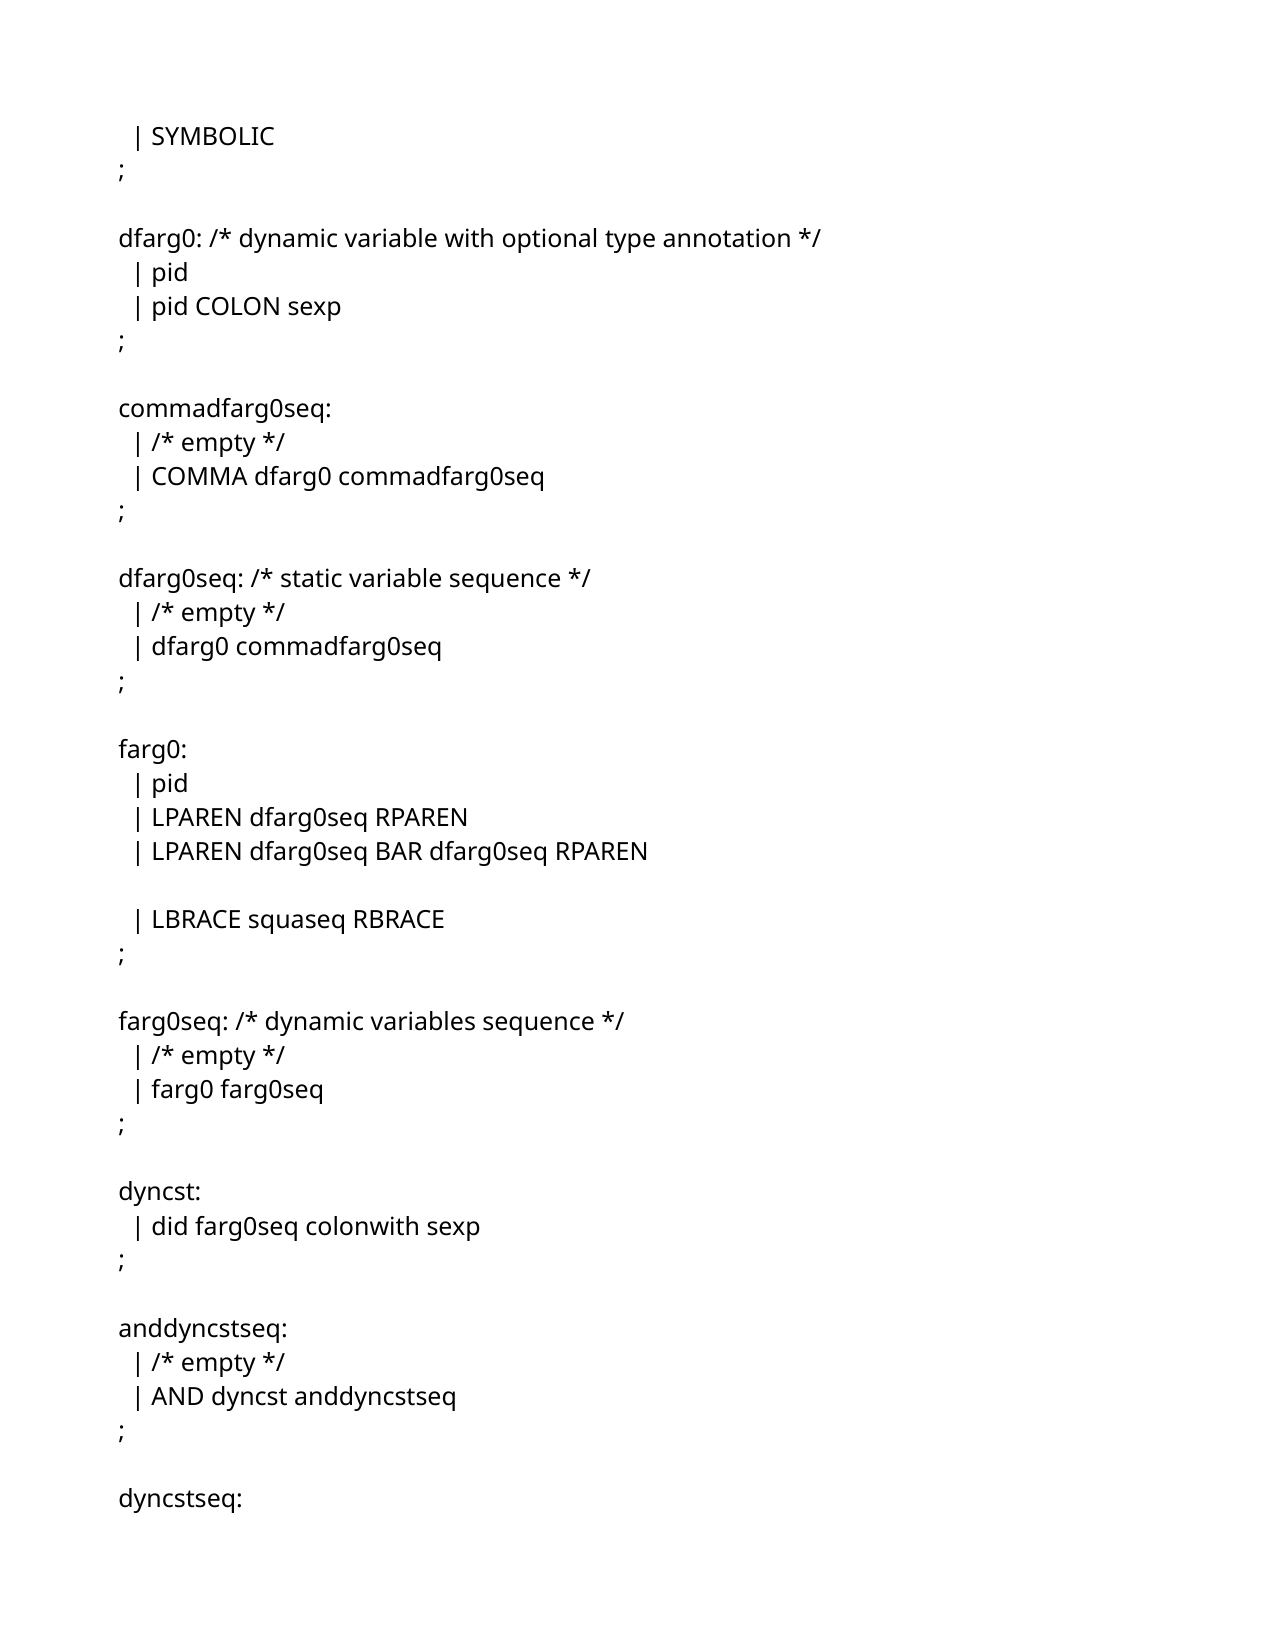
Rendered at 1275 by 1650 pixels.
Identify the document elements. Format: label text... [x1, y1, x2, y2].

text | LPAREN dfarg0seq BAR dfarg0seq RPAREN [118, 833, 1157, 867]
text commadfarg0seq: [118, 391, 1157, 425]
text | pid [118, 254, 1157, 288]
text ; [118, 1242, 1157, 1276]
text ; [118, 663, 1157, 697]
text ; [118, 493, 1157, 527]
text ; [118, 936, 1157, 970]
text | pid COLON sexp [118, 288, 1157, 322]
text | LBRACE squaseq RBRACE [118, 902, 1157, 936]
text | LPAREN dfarg0seq RPAREN [118, 799, 1157, 833]
text ; [118, 1106, 1157, 1140]
text | /* empty */ [118, 1344, 1157, 1378]
text | dfarg0 commadfarg0seq [118, 629, 1157, 663]
text dfarg0: /* dynamic variable with optional type annotation */ [118, 220, 1157, 254]
text dyncst: [118, 1174, 1157, 1208]
text farg0: [118, 731, 1157, 765]
text | /* empty */ [118, 595, 1157, 629]
text dfarg0seq: /* static variable sequence */ [118, 561, 1157, 595]
text | COMMA dfarg0 commadfarg0seq [118, 459, 1157, 493]
text | /* empty */ [118, 425, 1157, 459]
text ; [118, 1412, 1157, 1447]
text anddyncstseq: [118, 1310, 1157, 1344]
text | pid [118, 765, 1157, 799]
text | AND dyncst anddyncstseq [118, 1378, 1157, 1412]
text ; [118, 322, 1157, 357]
text | /* empty */ [118, 1038, 1157, 1072]
text farg0seq: /* dynamic variables sequence */ [118, 1004, 1157, 1038]
text | farg0 farg0seq [118, 1072, 1157, 1106]
text ; [118, 152, 1157, 186]
text dyncstseq: [118, 1481, 1157, 1515]
text | SYMBOLIC [118, 118, 1157, 152]
text | did farg0seq colonwith sexp [118, 1208, 1157, 1242]
